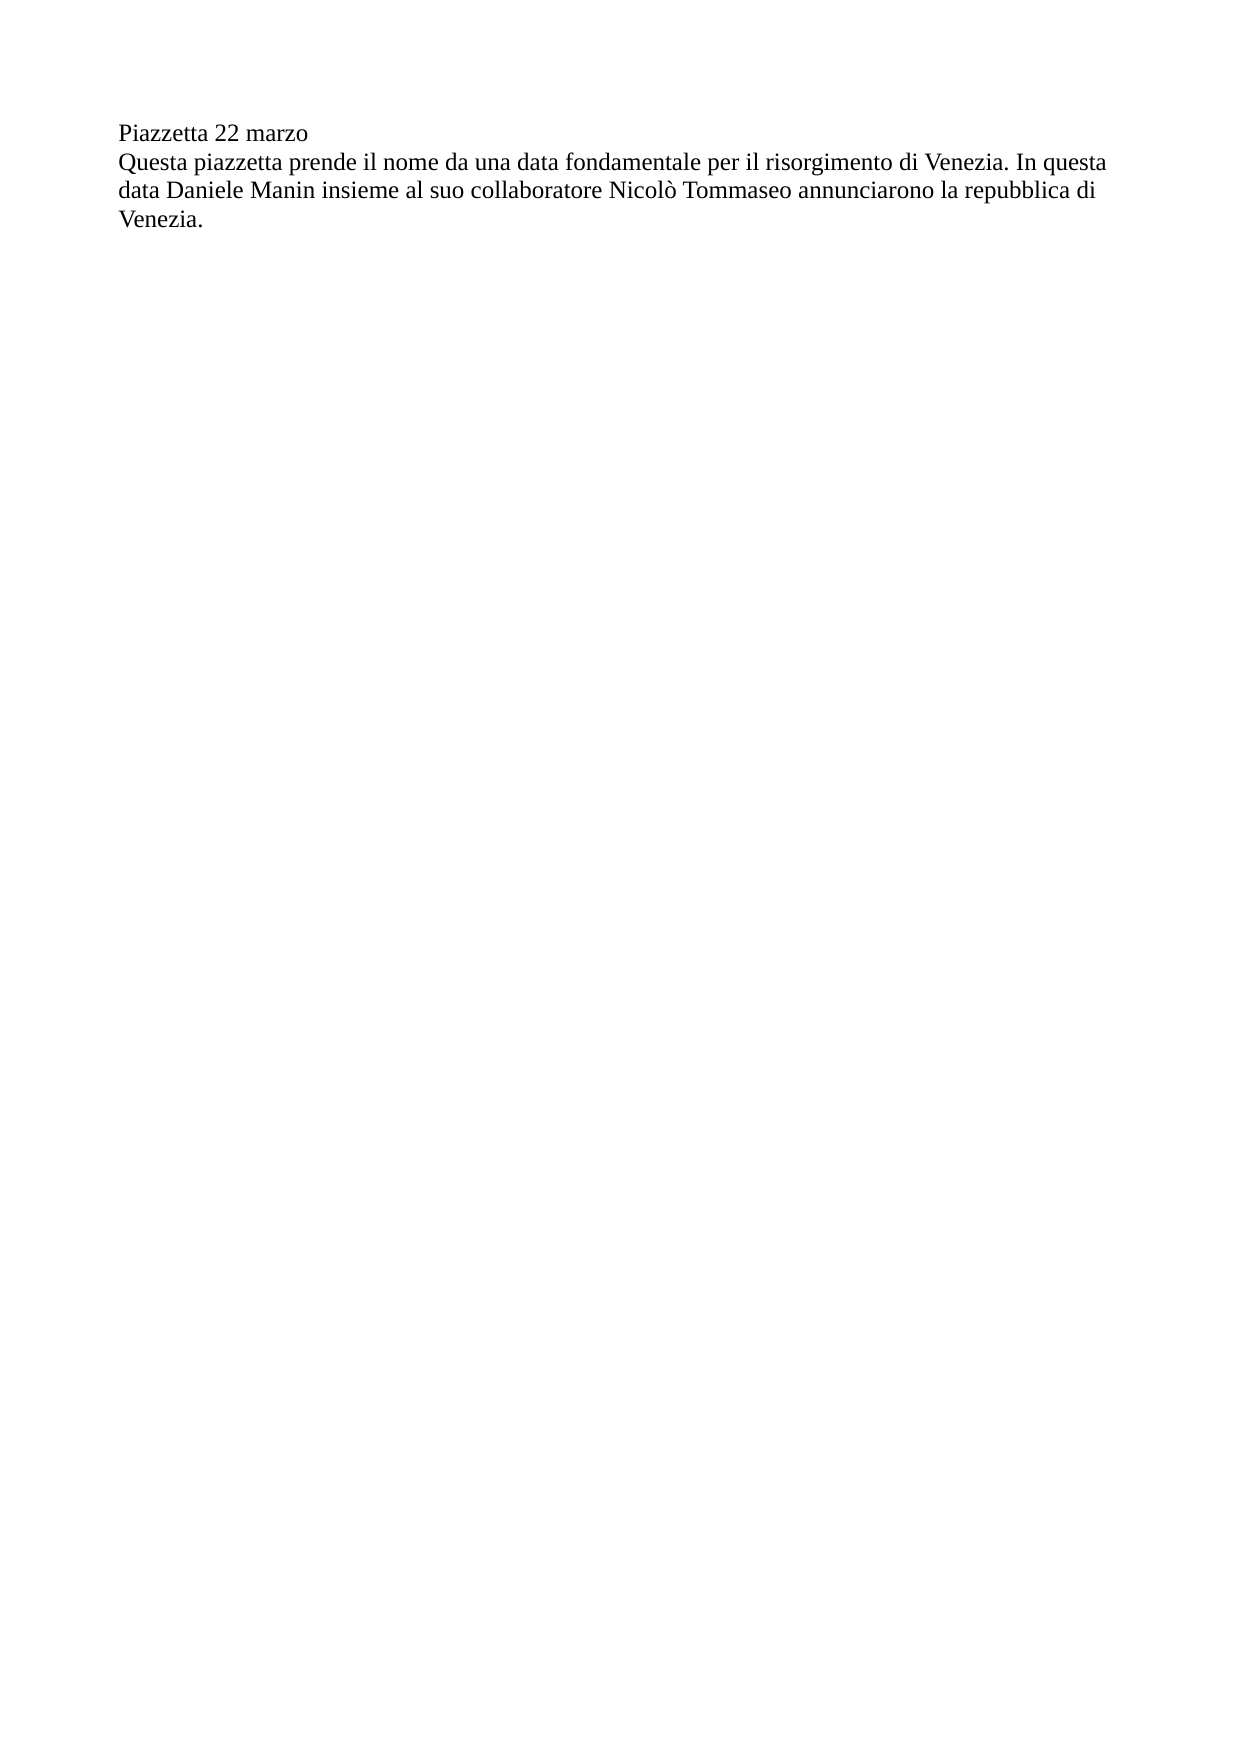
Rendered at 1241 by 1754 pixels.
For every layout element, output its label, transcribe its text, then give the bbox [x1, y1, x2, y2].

text Piazzetta 22 marzo [118, 118, 1122, 147]
text Questa piazzetta prende il nome da una data fondamentale per il risorgimento di Venezia. In questa data Daniele Manin insieme al suo collaboratore Nicolò Tommaseo annunciarono la repubblica di Venezia. [118, 147, 1122, 233]
